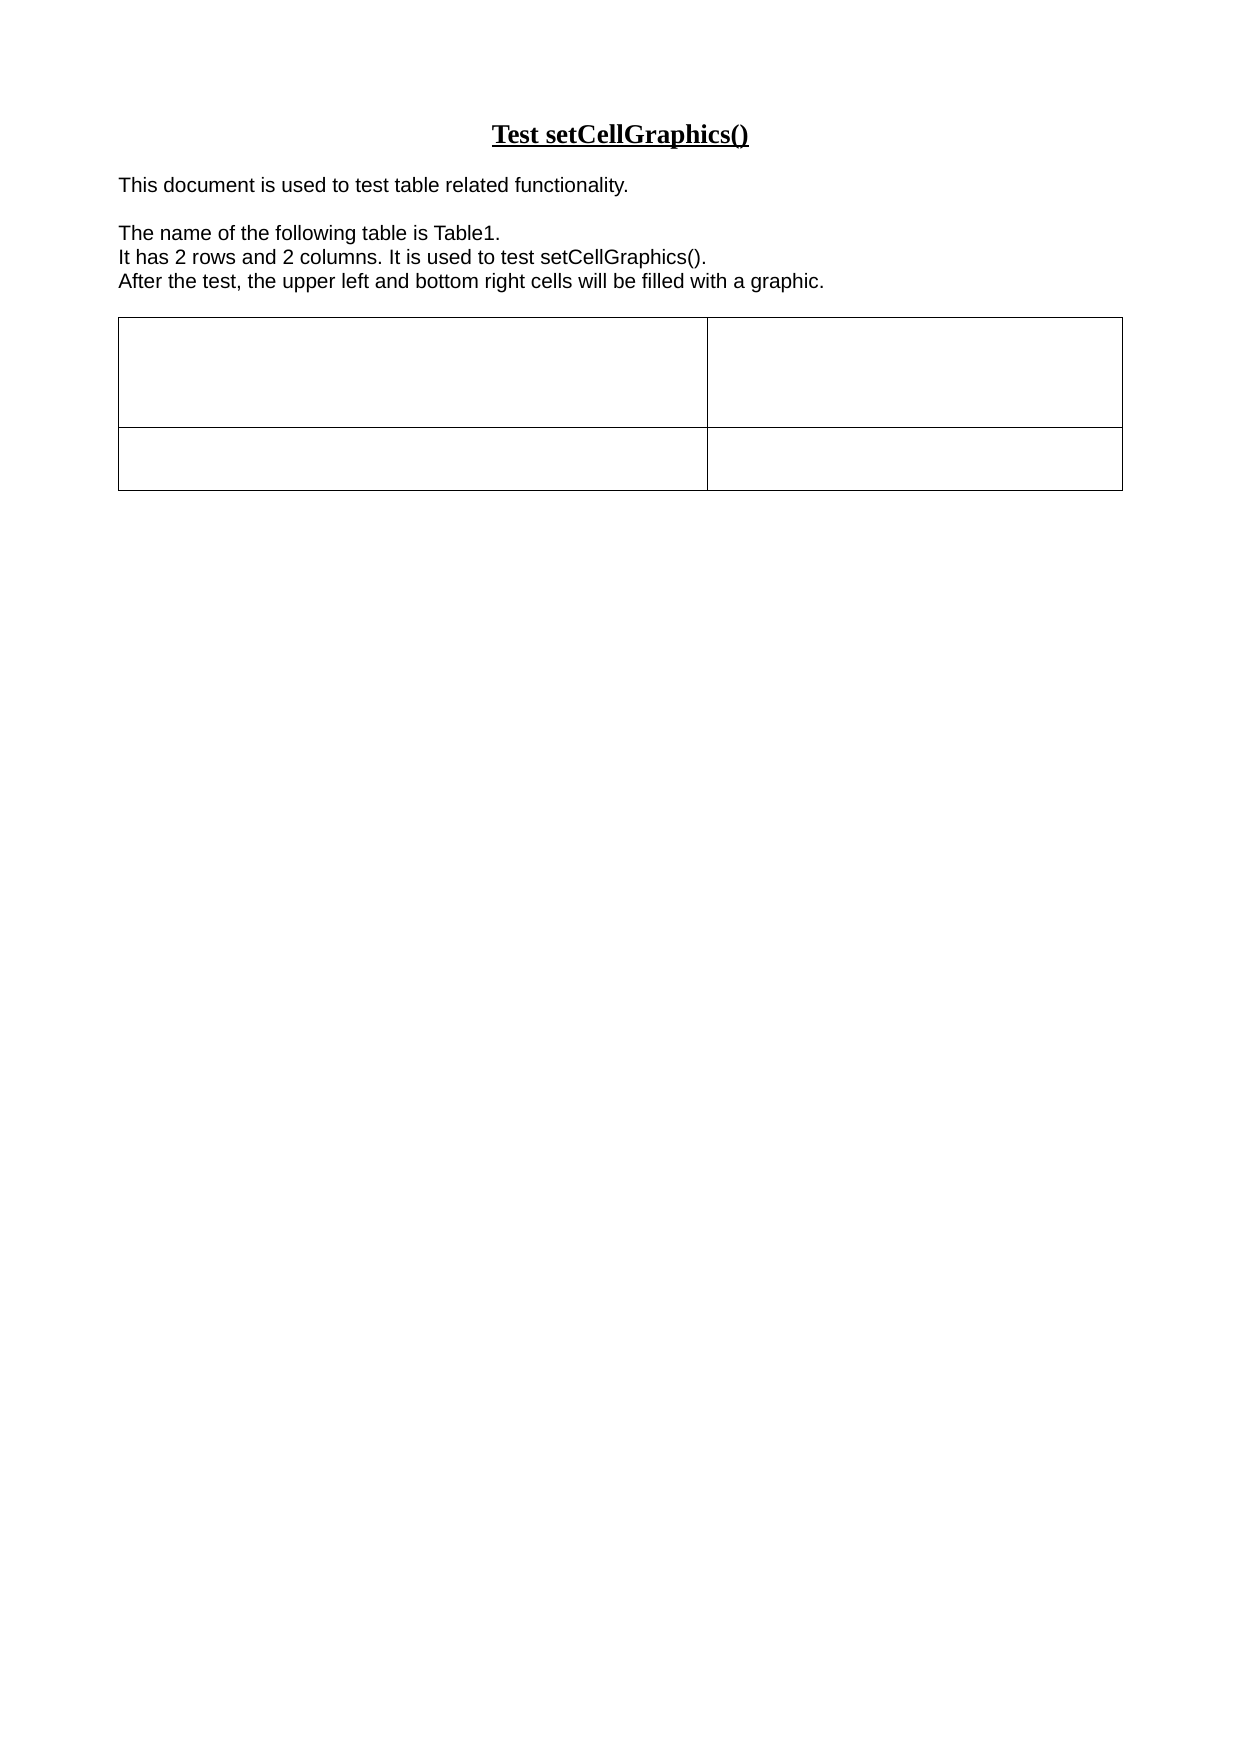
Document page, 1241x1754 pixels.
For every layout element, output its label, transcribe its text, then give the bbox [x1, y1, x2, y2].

table_header [708, 318, 1122, 427]
text This document is used to test table related functionality. [118, 173, 1122, 197]
table_cell [708, 428, 1122, 489]
text After the test, the upper left and bottom right cells will be filled with a graphic. [118, 269, 1122, 293]
table_cell [119, 428, 707, 489]
text The name of the following table is Table1. [118, 221, 1122, 245]
text It has 2 rows and 2 columns. It is used to test setCellGraphics(). [118, 245, 1122, 269]
table_header [119, 318, 707, 427]
text Test setCellGraphics() [118, 118, 1122, 149]
